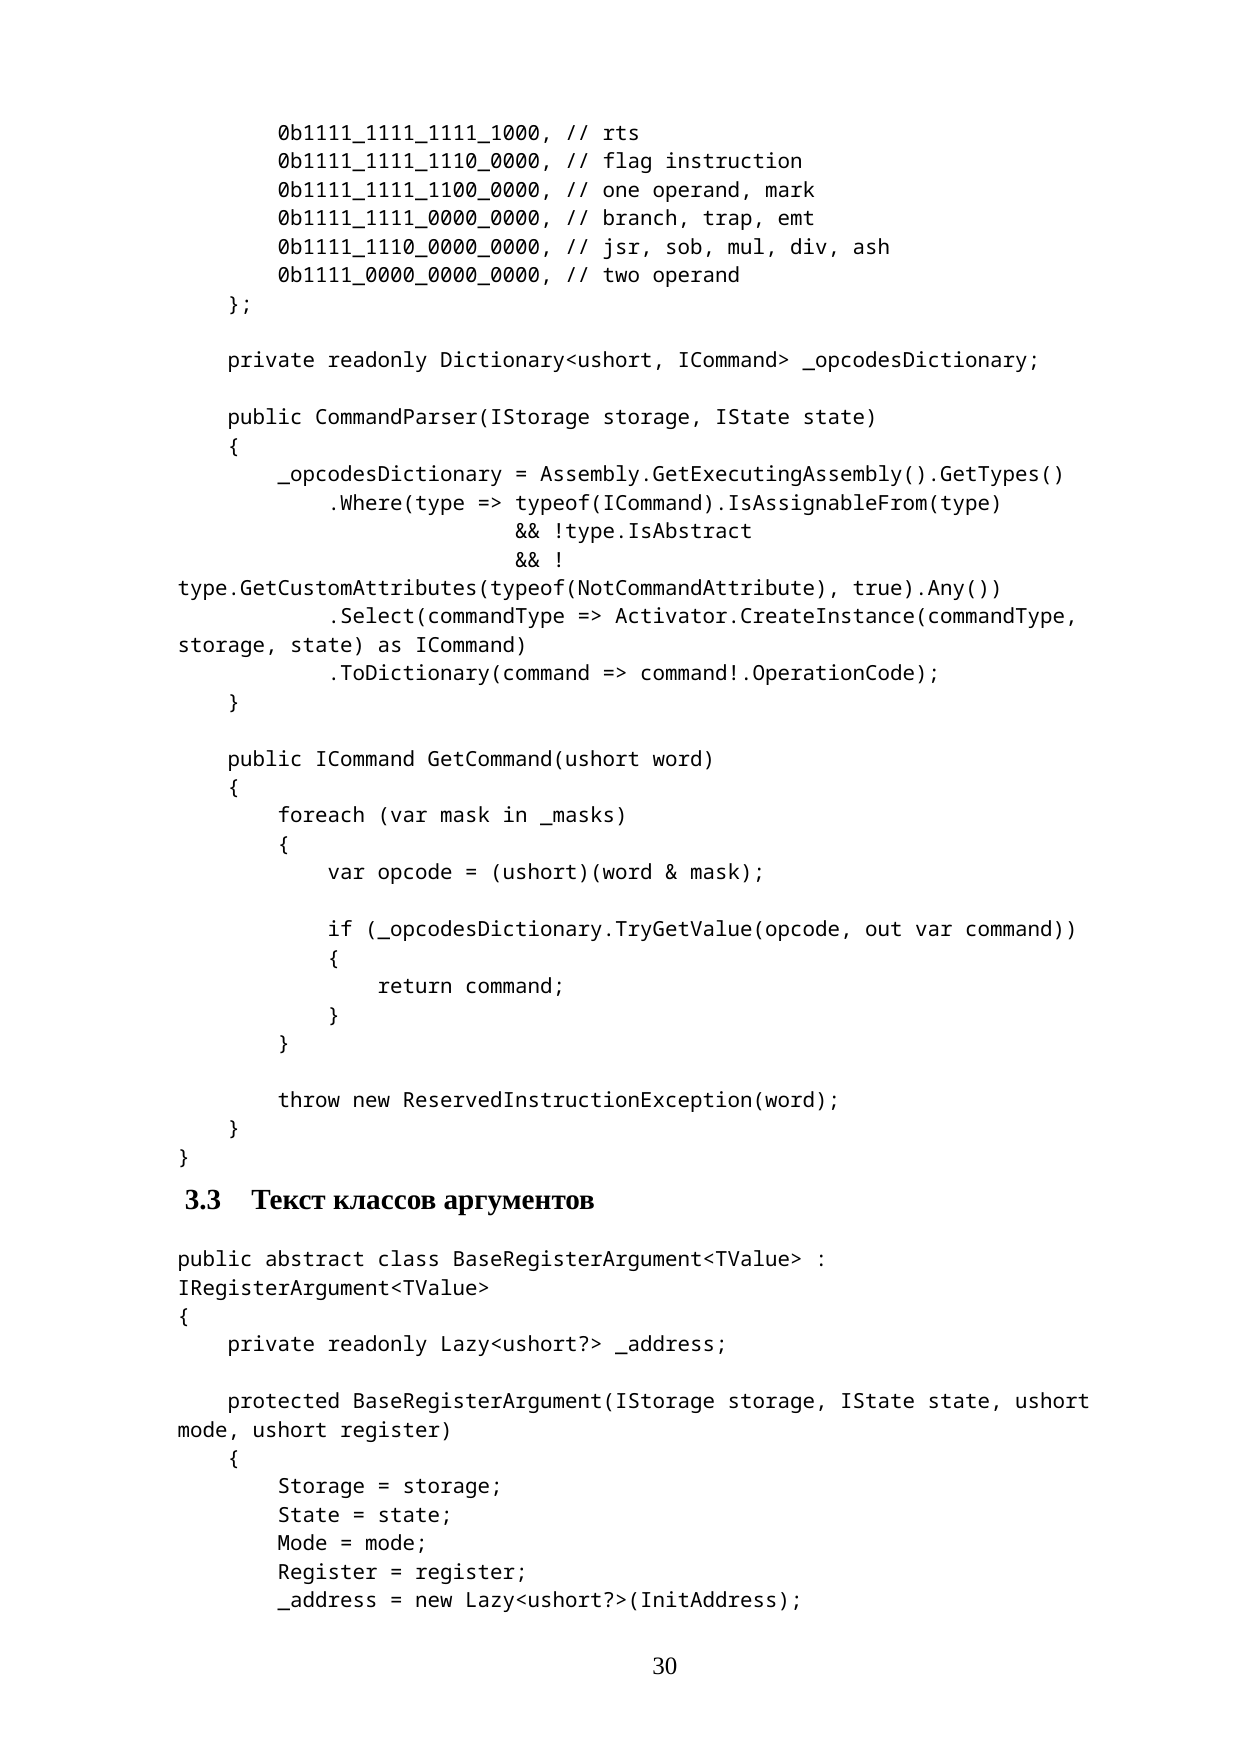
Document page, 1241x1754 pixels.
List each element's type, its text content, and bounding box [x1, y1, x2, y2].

subtitle Текст классов аргументов [177, 1182, 1152, 1216]
table_header public abstract class BaseRegisterArgument<TValue> : IRegisterArgument<TValue> { private readonly Lazy<ushort?> _address; protected BaseRegisterArgument(IStorage storage, IState state, ushort mode, ushort register) { Storage = storage; State = state; Mode = mode; Register = register; _address = new Lazy<ushort?>(InitAddress); [177, 1244, 1152, 1614]
table_header 0b1111_1111_1111_1000, // rts 0b1111_1111_1110_0000, // flag instruction 0b1111_1111_1100_0000, // one operand, mark 0b1111_1111_0000_0000, // branch, trap, emt 0b1111_1110_0000_0000, // jsr, sob, mul, div, ash 0b1111_0000_0000_0000, // two operand }; private readonly Dictionary<ushort, ICommand> _opcodesDictionary; public CommandParser(IStorage storage, IState state) { _opcodesDictionary = Assembly.GetExecutingAssembly().GetTypes() .Where(type => typeof(ICommand).IsAssignableFrom(type) && !type.IsAbstract && !type.GetCustomAttributes(typeof(NotCommandAttribute), true).Any()) .Select(commandType => Activator.CreateInstance(commandType, storage, state) as ICommand) .ToDictionary(command => command!.OperationCode); } public ICommand GetCommand(ushort word) { foreach (var mask in _masks) { var opcode = (ushort)(word & mask); if (_opcodesDictionary.TryGetValue(opcode, out var command)) { return command; } } throw new ReservedInstructionException(word); } } [177, 118, 1152, 1170]
